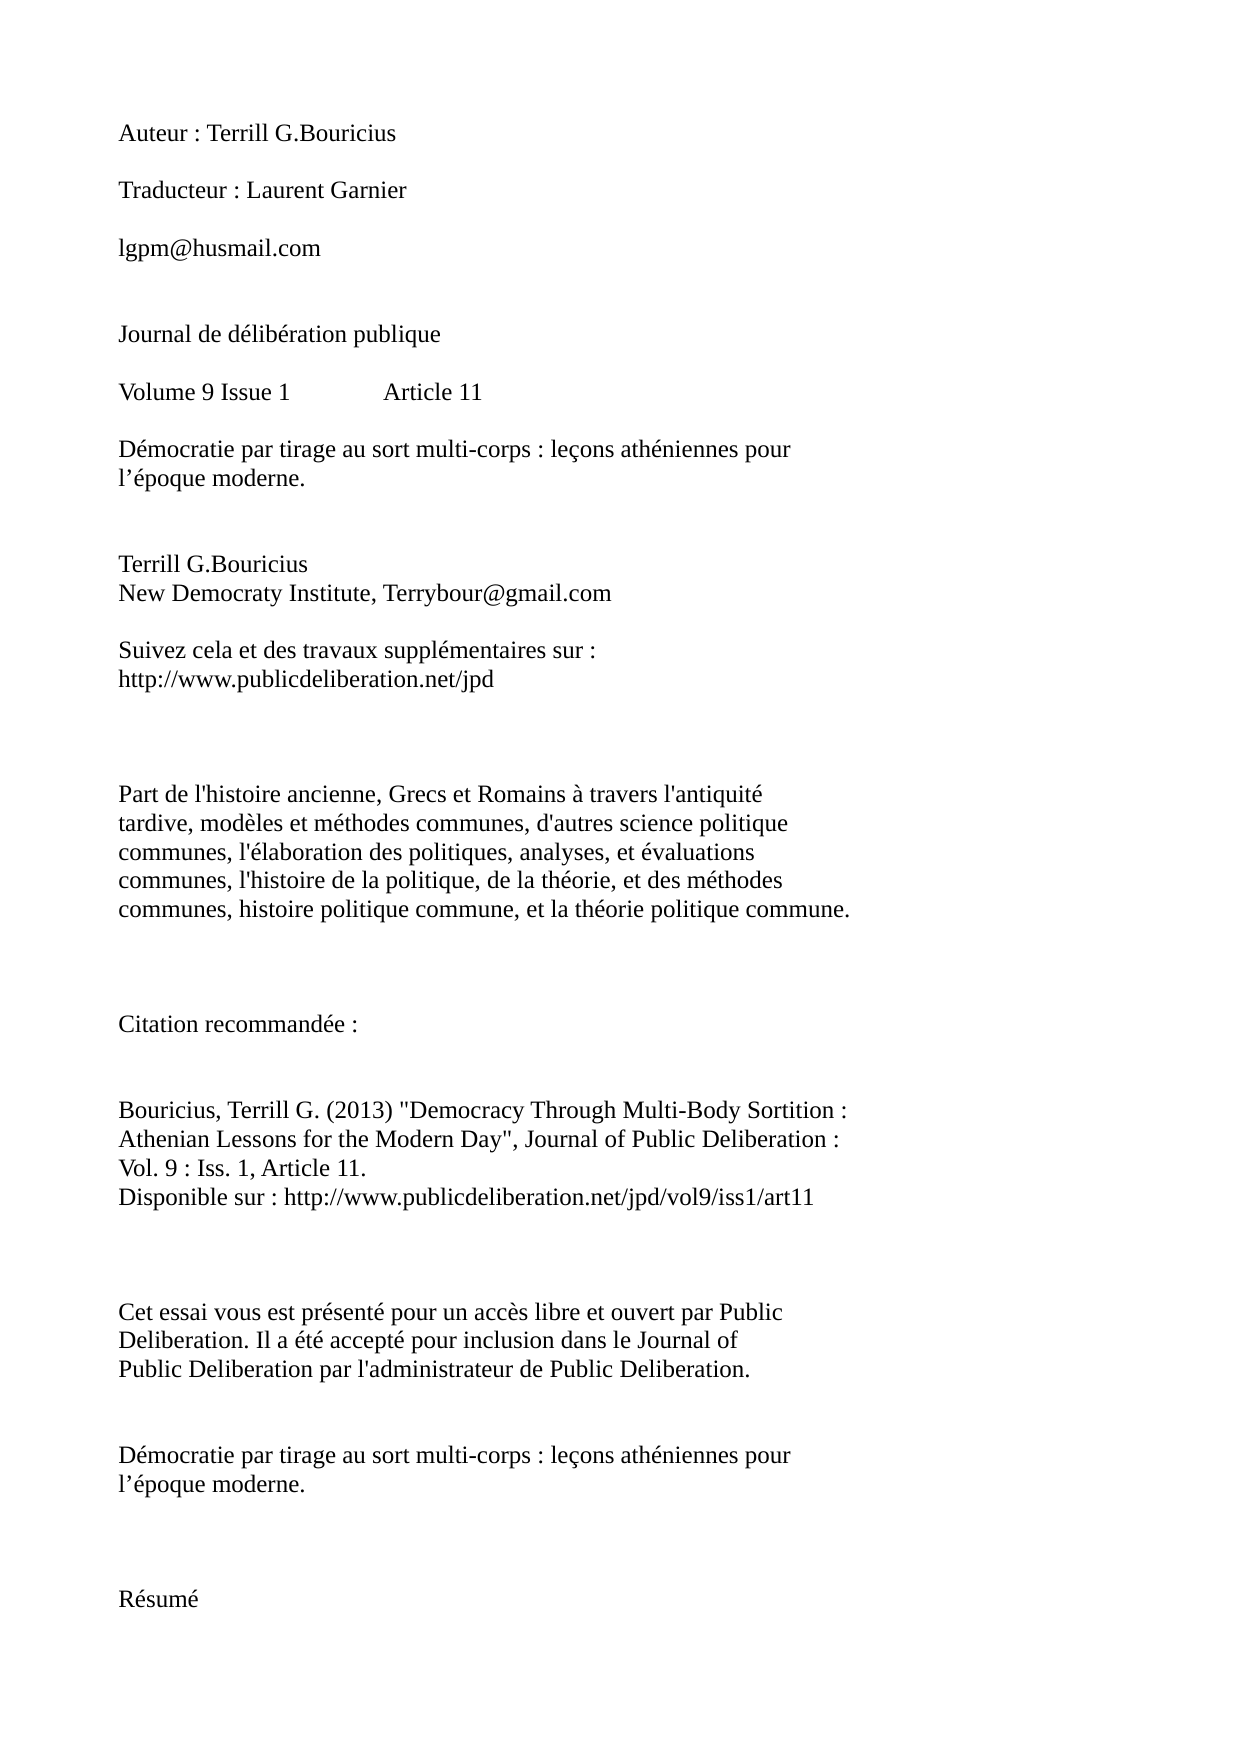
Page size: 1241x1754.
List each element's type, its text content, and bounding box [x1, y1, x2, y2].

text Démocratie par tirage au sort multi-corps : leçons athéniennes pour [118, 1441, 1122, 1469]
text Public Deliberation par l'administrateur de Public Deliberation. [118, 1354, 1122, 1383]
text Auteur : Terrill G.Bouricius [118, 118, 1122, 147]
text Résumé [118, 1584, 1122, 1613]
text http://www.publicdeliberation.net/jpd [118, 664, 1122, 693]
text Bouricius, Terrill G. (2013) "Democracy Through Multi-Body Sortition : [118, 1096, 1122, 1124]
text Citation recommandée : [118, 1009, 1122, 1038]
text Part de l'histoire ancienne, Grecs et Romains à travers l'antiquité [118, 779, 1122, 808]
text tardive, modèles et méthodes communes, d'autres science politique [118, 808, 1122, 837]
text Suivez cela et des travaux supplémentaires sur : [118, 636, 1122, 664]
text Athenian Lessons for the Modern Day", Journal of Public Deliberation : [118, 1124, 1122, 1153]
text Terrill G.Bouricius [118, 549, 1122, 578]
text Démocratie par tirage au sort multi-corps : leçons athéniennes pour [118, 434, 1122, 463]
text lgpm@husmail.com [118, 233, 1122, 262]
text l’époque moderne. [118, 463, 1122, 492]
text Deliberation. Il a été accepté pour inclusion dans le Journal of [118, 1326, 1122, 1354]
text Cet essai vous est présenté pour un accès libre et ouvert par Public [118, 1297, 1122, 1326]
text Disponible sur : http://www.publicdeliberation.net/jpd/vol9/iss1/art11 [118, 1182, 1122, 1211]
text New Democraty Institute, Terrybour@gmail.com [118, 578, 1122, 607]
text communes, l'élaboration des politiques, analyses, et évaluations [118, 837, 1122, 866]
text Volume 9 Issue 1 Article 11 [118, 377, 1122, 406]
text l’époque moderne. [118, 1469, 1122, 1498]
text Vol. 9 : Iss. 1, Article 11. [118, 1153, 1122, 1182]
text communes, l'histoire de la politique, de la théorie, et des méthodes [118, 866, 1122, 894]
text Traducteur : Laurent Garnier [118, 176, 1122, 204]
text Journal de délibération publique [118, 319, 1122, 348]
text communes, histoire politique commune, et la théorie politique commune. [118, 894, 1122, 923]
